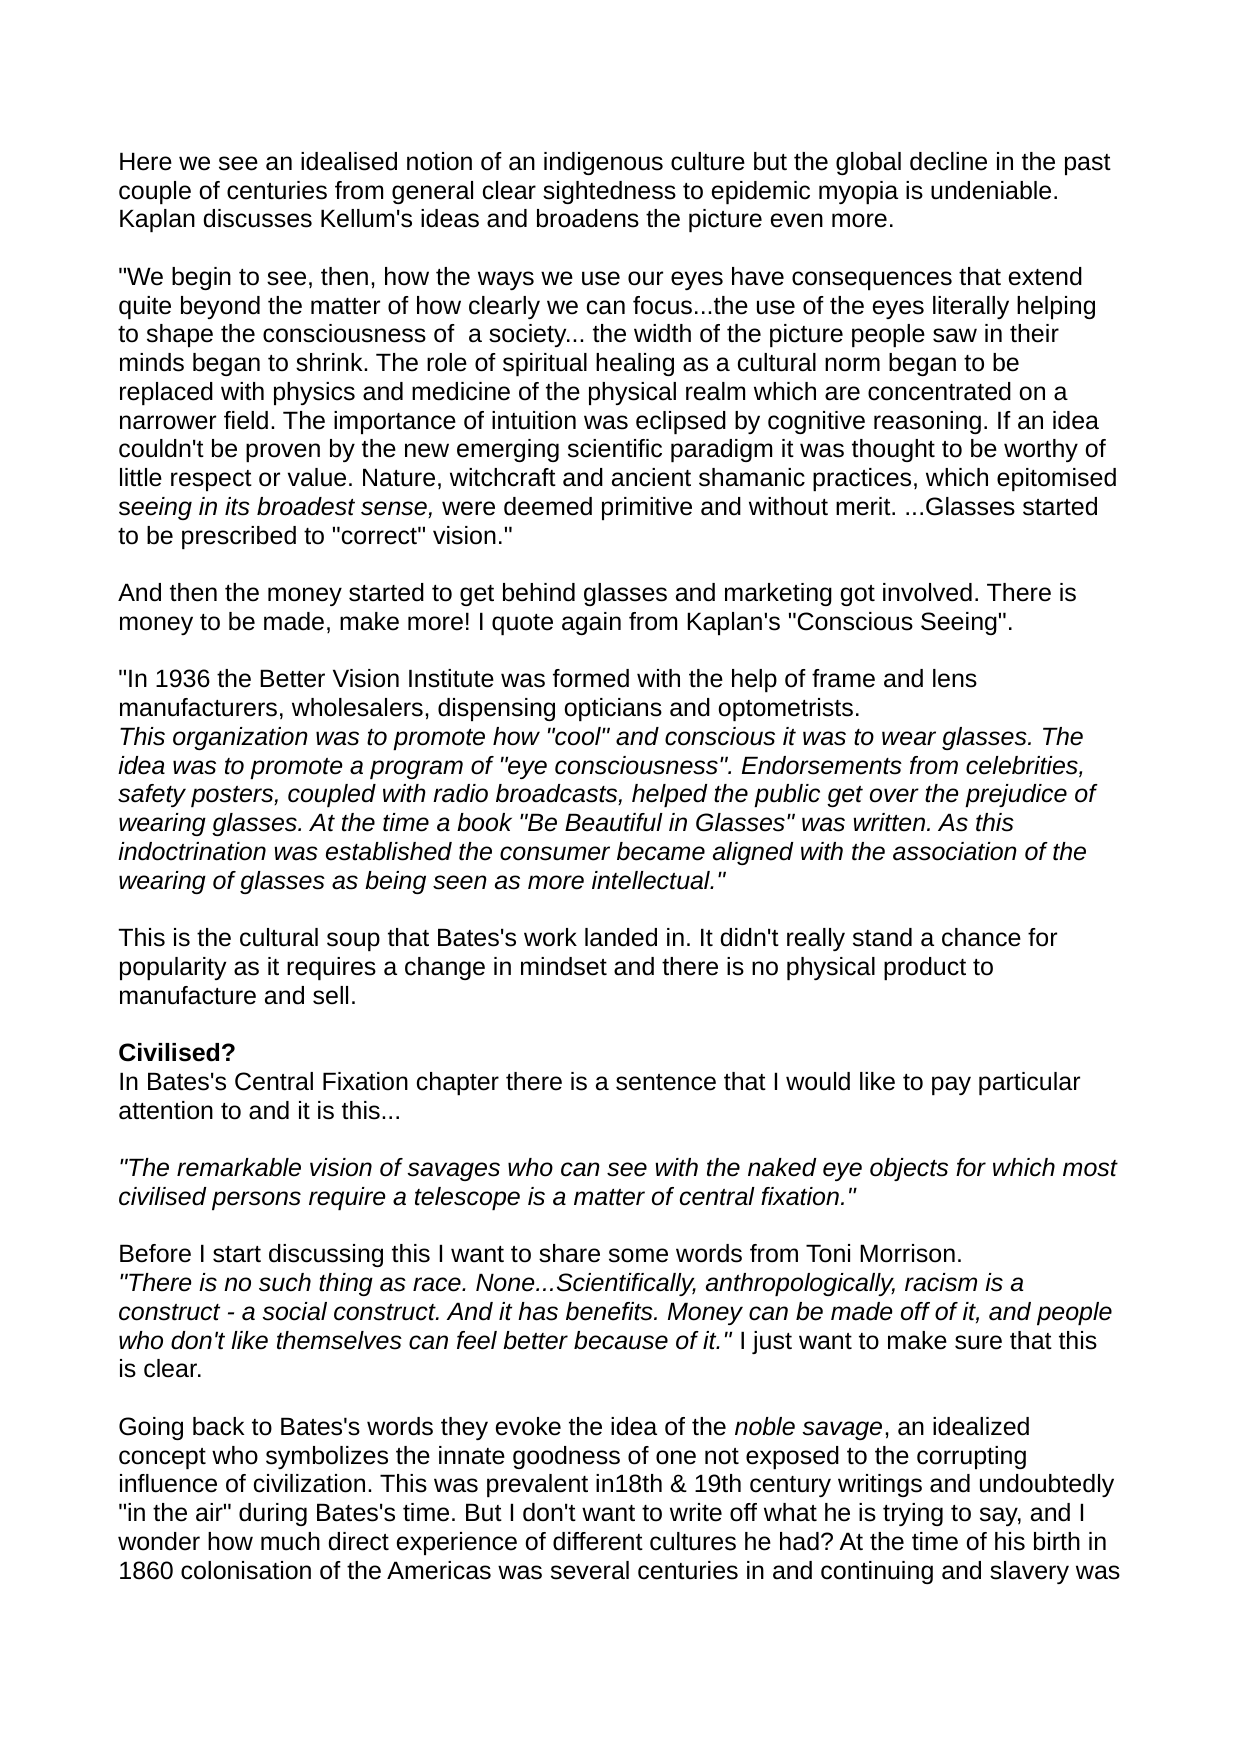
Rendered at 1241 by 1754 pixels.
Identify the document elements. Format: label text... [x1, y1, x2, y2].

text Here we see an idealised notion of an indigenous culture but the global decline in the past couple of centuries from general clear sightedness to epidemic myopia is undeniable. Kaplan discusses Kellum's ideas and broadens the picture even more. [118, 147, 1122, 233]
text "We begin to see, then, how the ways we use our eyes have consequences that extend quite beyond the matter of how clearly we can focus...the use of the eyes literally helping to shape the consciousness of a society... the width of the picture people saw in their minds began to shrink. The role of spiritual healing as a cultural norm began to be replaced with physics and medicine of the physical realm which are concentrated on a narrower field. The importance of intuition was eclipsed by cognitive reasoning. If an idea couldn't be proven by the new emerging scientific paradigm it was thought to be worthy of little respect or value. Nature, witchcraft and ancient shamanic practices, which epitomised seeing in its broadest sense, were deemed primitive and without merit. ...Glasses started to be prescribed to "correct" vision." [118, 262, 1122, 549]
text "The remarkable vision of savages who can see with the naked eye objects for which most civilised persons require a telescope is a matter of central fixation." [118, 1153, 1122, 1211]
text Civilised? [118, 1038, 1122, 1067]
text And then the money started to get behind glasses and marketing got involved. There is money to be made, make more! I quote again from Kaplan's "Conscious Seeing". [118, 578, 1122, 636]
text Before I start discussing this I want to share some words from Toni Morrison. [118, 1239, 1122, 1268]
text This is the cultural soup that Bates's work landed in. It didn't really stand a chance for popularity as it requires a change in mindset and there is no physical product to manufacture and sell. [118, 923, 1122, 1009]
text "There is no such thing as race. None...Scientifically, anthropologically, racism is a construct - a social construct. And it has benefits. Money can be made off of it, and people who don't like themselves can feel better because of it." I just want to make sure that this is clear. [118, 1268, 1122, 1383]
text In Bates's Central Fixation chapter there is a sentence that I would like to pay particular attention to and it is this... [118, 1067, 1122, 1124]
text "In 1936 the Better Vision Institute was formed with the help of frame and lens manufacturers, wholesalers, dispensing opticians and optometrists. [118, 664, 1122, 722]
text Going back to Bates's words they evoke the idea of the noble savage, an idealized concept who symbolizes the innate goodness of one not exposed to the corrupting influence of civilization. This was prevalent in18th & 19th century writings and undoubtedly "in the air" during Bates's time. But I don't want to write off what he is trying to say, and I wonder how much direct experience of different cultures he had? At the time of his birth in 1860 colonisation of the Americas was several centuries in and continuing and slavery was [118, 1412, 1122, 1584]
text This organization was to promote how "cool" and conscious it was to wear glasses. The idea was to promote a program of "eye consciousness". Endorsements from celebrities, safety posters, coupled with radio broadcasts, helped the public get over the prejudice of wearing glasses. At the time a book "Be Beautiful in Glasses" was written. As this indoctrination was established the consumer became aligned with the association of the wearing of glasses as being seen as more intellectual." [118, 722, 1122, 894]
